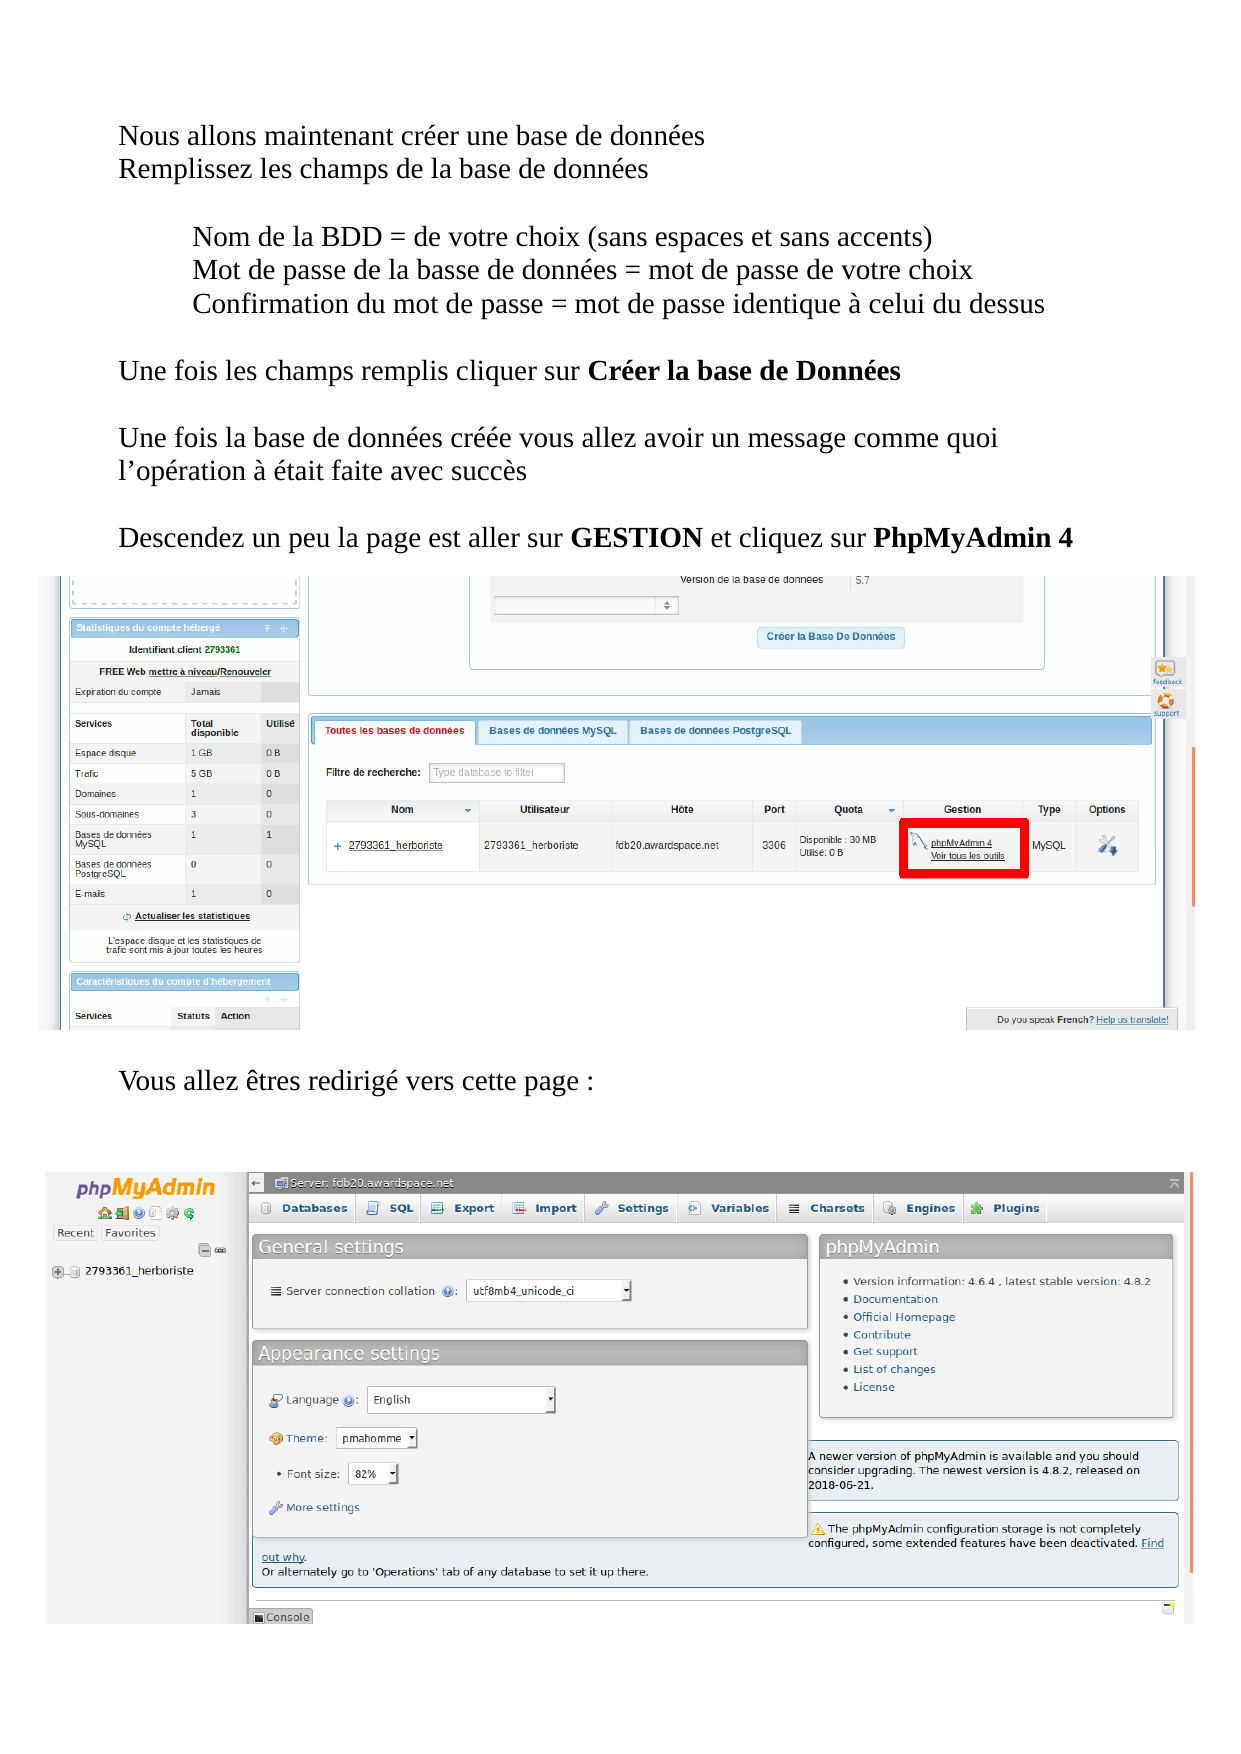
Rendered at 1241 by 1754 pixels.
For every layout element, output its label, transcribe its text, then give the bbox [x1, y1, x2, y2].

text Une fois la base de données créée vous allez avoir un message comme quoi l’opération à était faite avec succès [118, 420, 1122, 487]
text Nous allons maintenant créer une base de données [118, 118, 1122, 152]
text Remplissez les champs de la base de données [118, 152, 1122, 185]
picture [38, 576, 1196, 1030]
picture [44, 1172, 1194, 1624]
text Mot de passe de la basse de données = mot de passe de votre choix [118, 252, 1122, 286]
text Une fois les champs remplis cliquer sur Créer la base de Données [118, 353, 1122, 386]
text Descendez un peu la page est aller sur GESTION et cliquez sur PhpMyAdmin 4 [118, 521, 1122, 554]
text Vous allez êtres redirigé vers cette page : [118, 1063, 1122, 1097]
text Nom de la BDD = de votre choix (sans espaces et sans accents) [118, 219, 1122, 252]
text Confirmation du mot de passe = mot de passe identique à celui du dessus [118, 286, 1122, 319]
